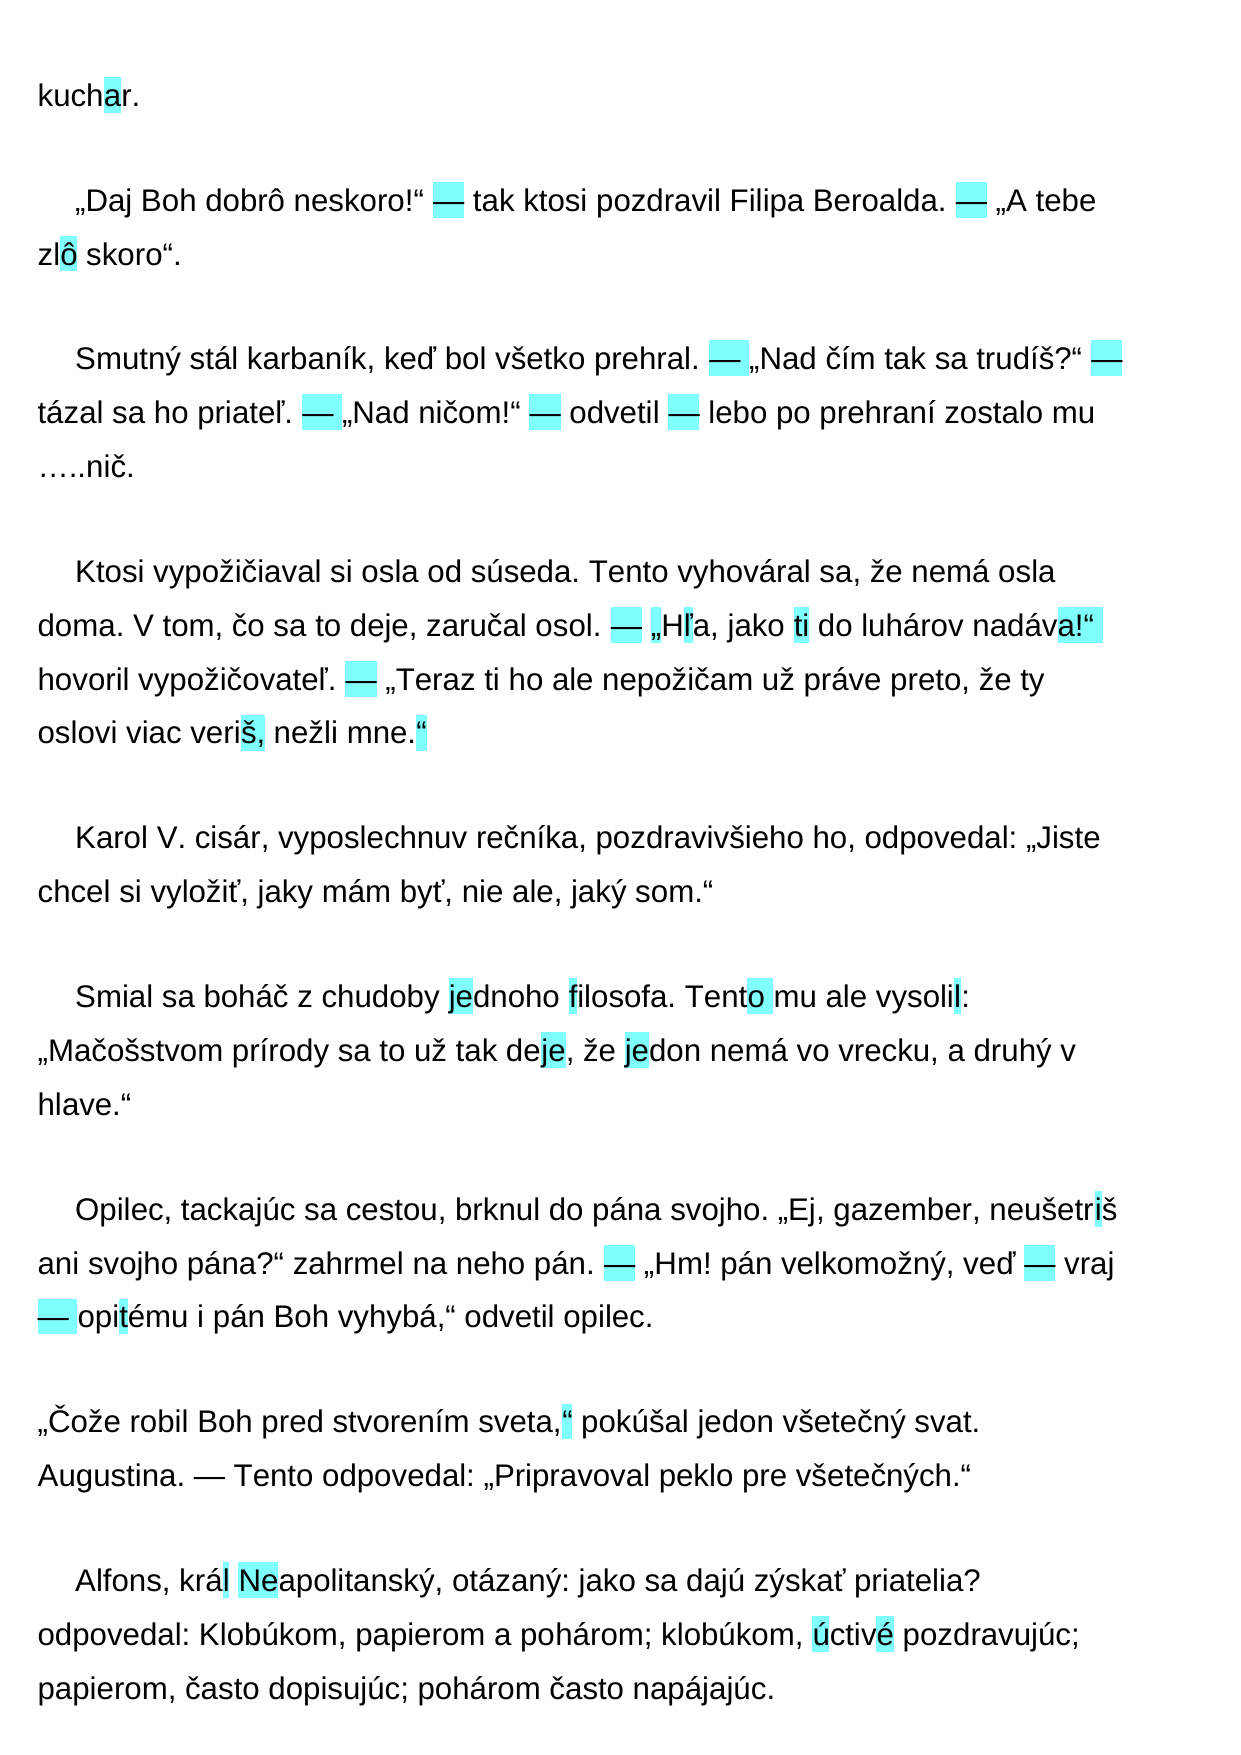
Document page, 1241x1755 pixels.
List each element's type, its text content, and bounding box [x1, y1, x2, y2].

text Alfons, král Neapolitanský, otázaný: jako sa dajú zýskať priatelia? odpovedal: Klobúkom, papierom a po­három; klobúkom, úctivé pozdravujúc; papierom, často dopisujúc; pohárom často napájajúc. [37, 1562, 1130, 1706]
text kuchar. [37, 77, 1130, 113]
text Opilec, tackajúc sa cestou, brknul do pána svojho. „Ej, gazember, neušetriš ani svojho pána?“ zahrmel na neho pán. — „Hm! pán velkomožný, veď — vraj — opitému i pán Boh vyhybá,“ odvetil opilec. [37, 1191, 1130, 1334]
text Smutný stál karbaník, keď bol všetko prehral. — „Nad čím tak sa trudíš?“ — tázal sa ho priateľ. — „Nad ničom!“ — odvetil — lebo po prehraní zostalo mu …..nič. [37, 340, 1130, 484]
text „Daj Boh dobrô neskoro!“ — tak ktosi pozdravil Filipa Beroalda. — „A tebe zlô skoro“. [37, 182, 1130, 271]
text Karol V. cisár, vyposlechnuv rečníka, pozdravivšieho ho, odpovedal: „Jiste chcel si vyložiť, jaky mám byť, nie ale, jaký som.“ [37, 819, 1130, 909]
text Ktosi vypožičiaval si osla od súseda. Tento vyhováral sa, že nemá osla doma. V tom, čo sa to deje, zaručal osol. — „Hľa, jako ti do luhárov nadáva!“ hovoril vypožičovateľ. — „Teraz ti ho ale nepožičam už práve preto, že ty oslovi viac veriš, nežli mne.“ [37, 553, 1130, 751]
text „Čože robil Boh pred stvorením sveta,“ pokúšal jedon všetečný svat. Augustina. — Tento odpovedal: „Pripravoval peklo pre všetečných.“ [37, 1403, 1130, 1493]
text Smial sa boháč z chudoby jednoho filosofa. Tento mu ale vysolil: „Mačošstvom prírody sa to už tak deje, že jedon nemá vo vrecku, a druhý v hlave.“ [37, 978, 1130, 1122]
